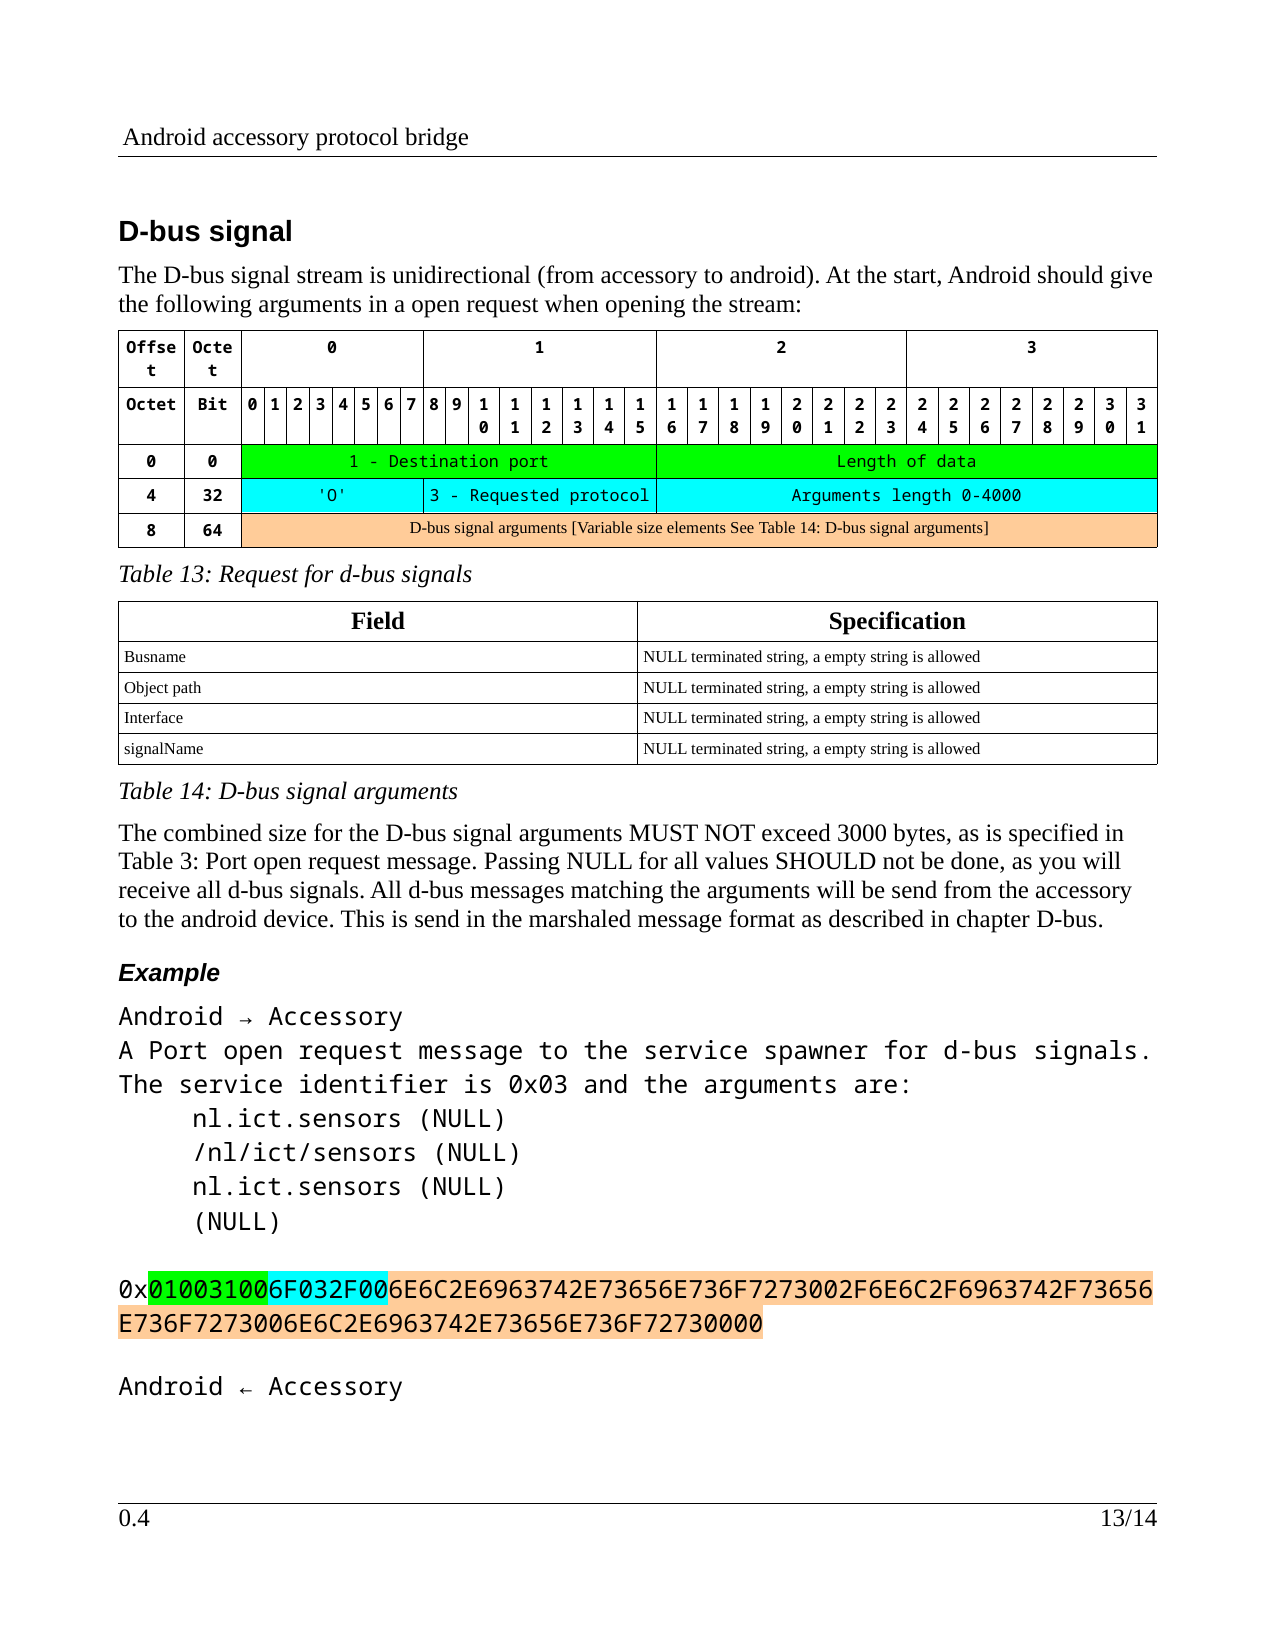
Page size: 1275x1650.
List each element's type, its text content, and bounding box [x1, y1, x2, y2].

table_cell 1 [265, 388, 286, 444]
table_cell 3 [310, 388, 332, 444]
table_cell 4 [333, 388, 354, 444]
text Android → Accessory [118, 999, 1157, 1033]
table_cell Length of data [657, 445, 1157, 478]
table_header 3 [907, 331, 1157, 387]
table_cell 7 [401, 388, 423, 444]
table_cell 9 [446, 388, 468, 444]
table_cell 12 [532, 388, 562, 444]
text nl.ict.sensors (NULL) [192, 1169, 1157, 1203]
table_cell 16 [657, 388, 687, 444]
table_header Offset [119, 331, 184, 387]
text The combined size for the D-bus signal arguments MUST NOT exceed 3000 bytes, as is specified in Table 3: Port open request message. Passing NULL for all values SHOULD not be done, as you will receive all d-bus signals. All d-bus messages matching the arguments will be send from the accessory to the android device. This is send in the marshaled message format as described in chapter D-bus. [118, 818, 1157, 933]
table_header Specification [638, 602, 1157, 641]
table_cell 21 [813, 388, 844, 444]
table_cell 14 [594, 388, 624, 444]
table_cell 8 [119, 514, 184, 547]
text /nl/ict/sensors (NULL) [192, 1135, 1157, 1169]
table_cell 30 [1095, 388, 1126, 444]
table_cell NULL terminated string, a empty string is allowed [638, 673, 1157, 702]
text nl.ict.sensors (NULL) [192, 1101, 1157, 1135]
table_cell 26 [970, 388, 1000, 444]
table_cell 0 [242, 388, 264, 444]
table_cell 11 [500, 388, 531, 444]
table_cell 13 [563, 388, 593, 444]
table_cell 22 [845, 388, 875, 444]
table_cell 15 [625, 388, 656, 444]
table_cell 23 [876, 388, 906, 444]
text Table 13: Request for d-bus signals [118, 559, 1157, 588]
table_cell 8 [424, 388, 445, 444]
text Table 14: D-bus signal arguments [118, 776, 1157, 805]
table_cell Arguments length 0-4000 [657, 479, 1157, 512]
text The D-bus signal stream is unidirectional (from accessory to android). At the start, Android should give the following arguments in a open request when opening the stream: [118, 260, 1157, 317]
table_cell 5 [355, 388, 377, 444]
table_cell 20 [782, 388, 812, 444]
table_cell 4 [119, 479, 184, 512]
table_cell NULL terminated string, a empty string is allowed [638, 704, 1157, 733]
table_cell 6 [378, 388, 400, 444]
table_cell Busname [119, 642, 637, 672]
table_cell 24 [907, 388, 938, 444]
table_cell signalName [119, 734, 637, 764]
table_cell D-bus signal arguments [Variable size elements See Table 14: D-bus signal arguments] [242, 514, 1157, 547]
table_cell 0 [185, 445, 241, 478]
table_cell NULL terminated string, a empty string is allowed [638, 734, 1157, 764]
table_cell Interface [119, 704, 637, 733]
table_cell 3 - Requested protocol [424, 479, 656, 512]
subtitle D-bus signal [118, 214, 1157, 247]
table_cell 19 [751, 388, 781, 444]
table_cell 0 [119, 445, 184, 478]
table_cell 10 [469, 388, 499, 444]
table_cell 64 [185, 514, 241, 547]
table_header 2 [657, 331, 906, 387]
table_cell 28 [1033, 388, 1063, 444]
table_cell Bit [185, 388, 241, 444]
table_cell 'O' [242, 479, 423, 512]
table_cell Octet [119, 388, 184, 444]
table_cell 25 [939, 388, 969, 444]
table_cell 31 [1127, 388, 1157, 444]
subtitle Example [118, 958, 1157, 986]
text (NULL) [192, 1203, 1157, 1237]
table_cell 18 [719, 388, 750, 444]
table_cell 17 [688, 388, 718, 444]
table_cell 27 [1001, 388, 1032, 444]
text A Port open request message to the service spawner for d-bus signals. The service identifier is 0x03 and the arguments are: [118, 1033, 1157, 1101]
table_cell NULL terminated string, a empty string is allowed [638, 642, 1157, 672]
table_cell Object path [119, 673, 637, 702]
table_header Field [119, 602, 637, 641]
table_cell 1 - Destination port [242, 445, 656, 478]
text Android ← Accessory [118, 1368, 1157, 1403]
table_header Octet [185, 331, 241, 387]
table_header 1 [424, 331, 656, 387]
table_cell 29 [1064, 388, 1094, 444]
table_cell 2 [287, 388, 309, 444]
table_cell 32 [185, 479, 241, 512]
table_header 0 [242, 331, 423, 387]
text 0x010031006F032F006E6C2E6963742E73656E736F7273002F6E6C2F6963742F73656E736F7273006E6C2E6963742E73656E736F72730000 [118, 1271, 1157, 1339]
